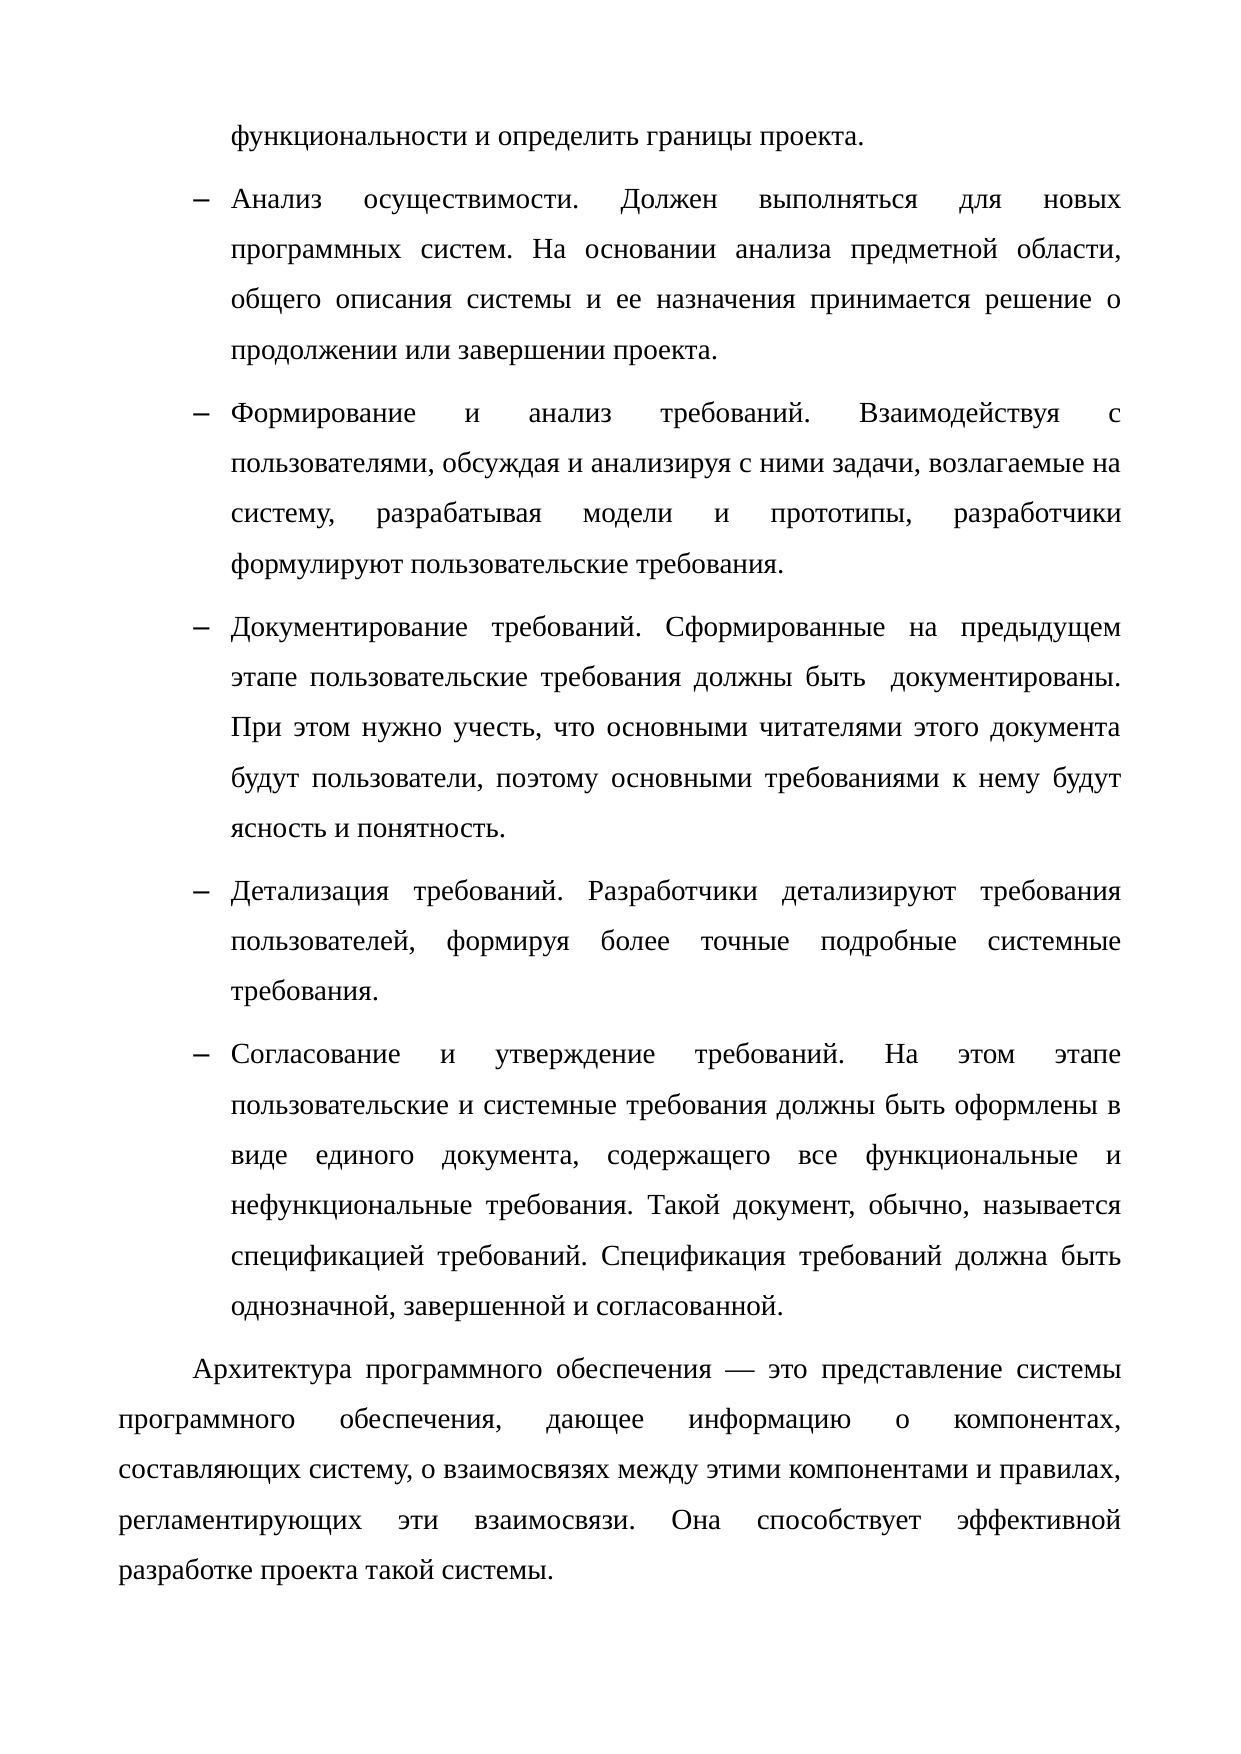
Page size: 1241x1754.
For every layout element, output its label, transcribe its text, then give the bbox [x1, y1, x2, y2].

text Архитектура программного обеспечения — это представление системы программного обеспечения, дающее информацию о компонентах, составляющих систему, о взаимосвязях между этими компонентами и правилах, регламентирующих эти взаимосвязи. Она способствует эффективной разработке проекта такой системы. [118, 1351, 1122, 1586]
list Документирование требований. Сформированные на предыдущем этапе пользовательские требования должны быть документированы. При этом нужно учесть, что основными читателями этого документа будут пользователи, поэтому основными требованиями к нему будут ясность и понятность. [193, 609, 1122, 843]
list Формирование и анализ требований. Взаимодействуя с пользователями, обсуждая и анализируя с ними задачи, возлагаемые на систему, разрабатывая модели и прототипы, разработчики формулируют пользовательские требования. [193, 395, 1122, 579]
list Детализация требований. Разработчики детализируют требования пользователей, формируя более точные подробные системные требования. [193, 873, 1122, 1007]
list Согласование и утверждение требований. На этом этапе пользовательские и системные требования должны быть оформлены в виде единого документа, содержащего все функциональные и нефункциональные требования. Такой документ, обычно, называется спецификацией требований. Спецификация требований должна быть однозначной, завершенной и согласованной. [193, 1036, 1122, 1322]
list Анализ осуществимости. Должен выполняться для новых программных систем. На основании анализа предметной области, общего описания системы и ее назначения принимается решение о продолжении или завершении проекта. [193, 181, 1122, 366]
list функциональности и определить границы проекта. [193, 118, 1122, 152]
